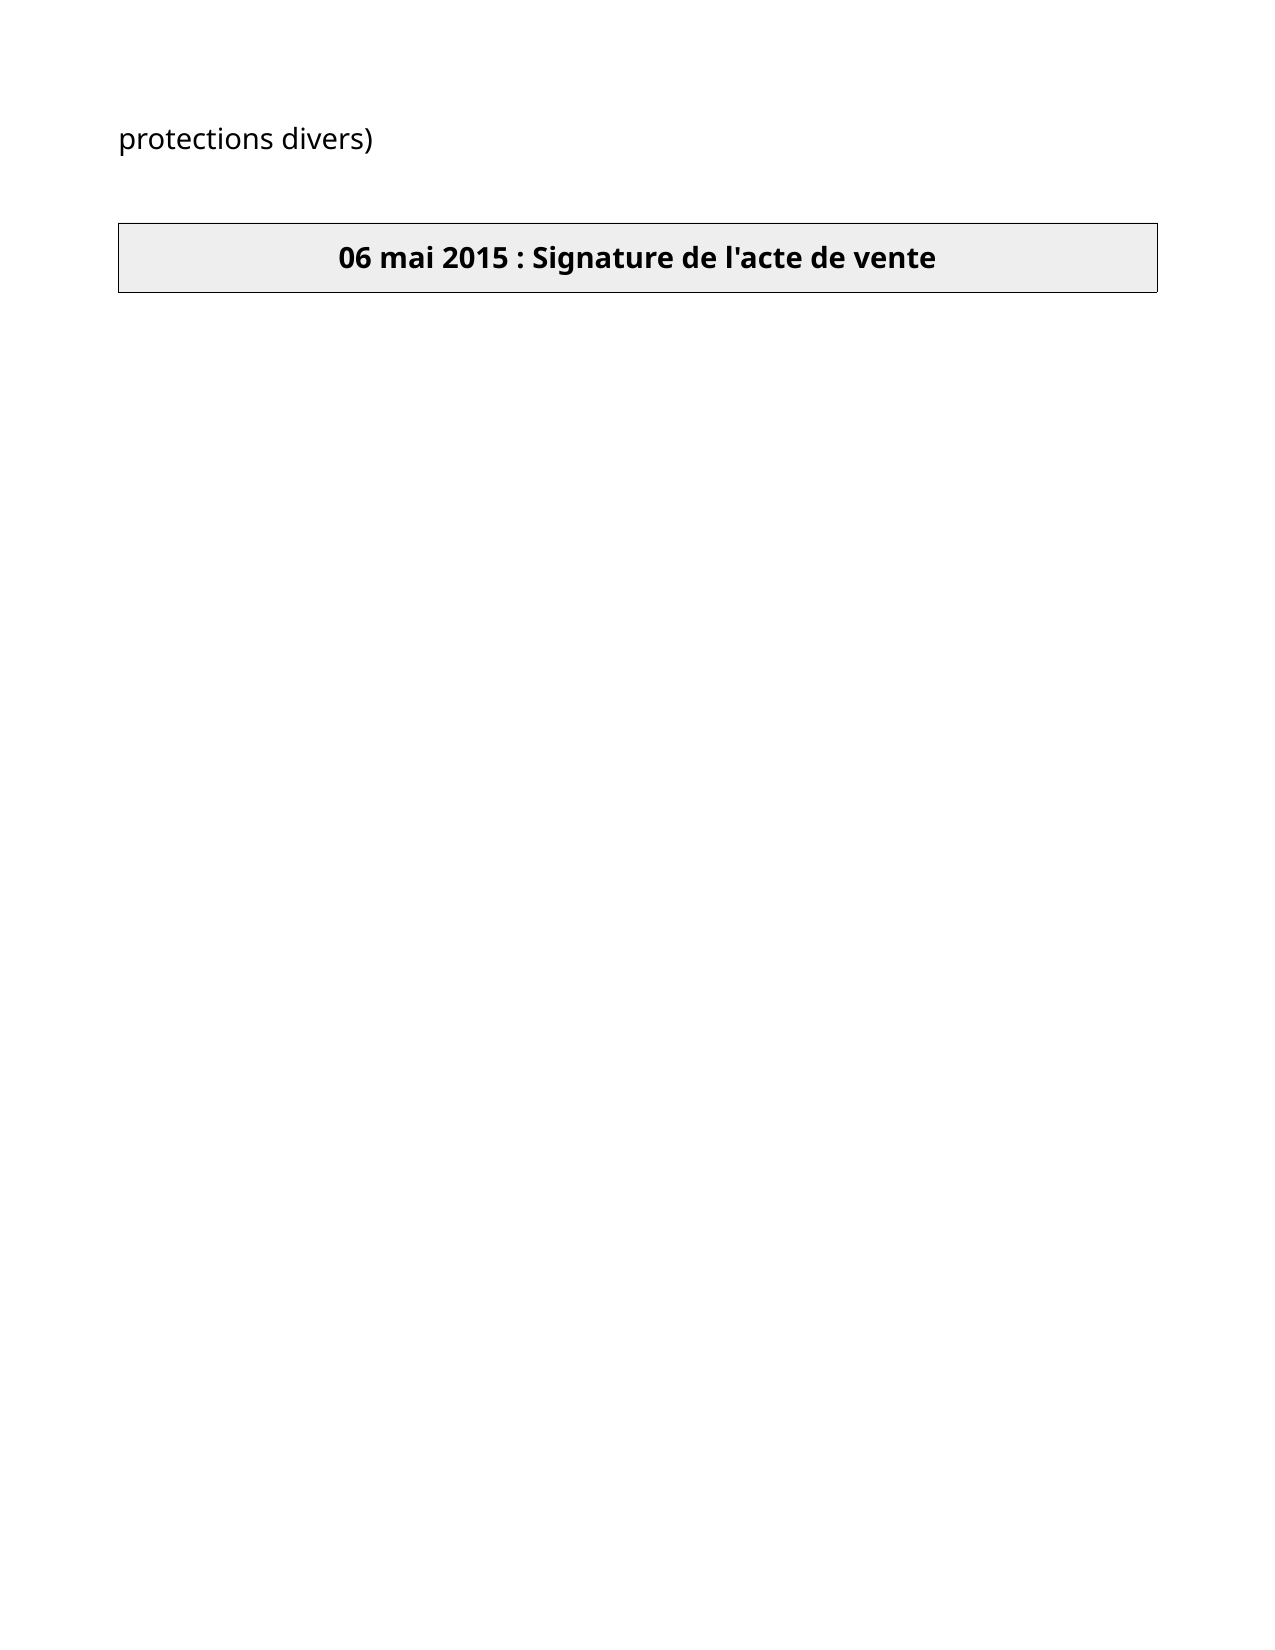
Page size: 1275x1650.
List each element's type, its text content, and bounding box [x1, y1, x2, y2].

subtitle 06 mai 2015 : Signature de l'acte de vente [119, 224, 1157, 292]
text protections divers) [118, 118, 1157, 158]
